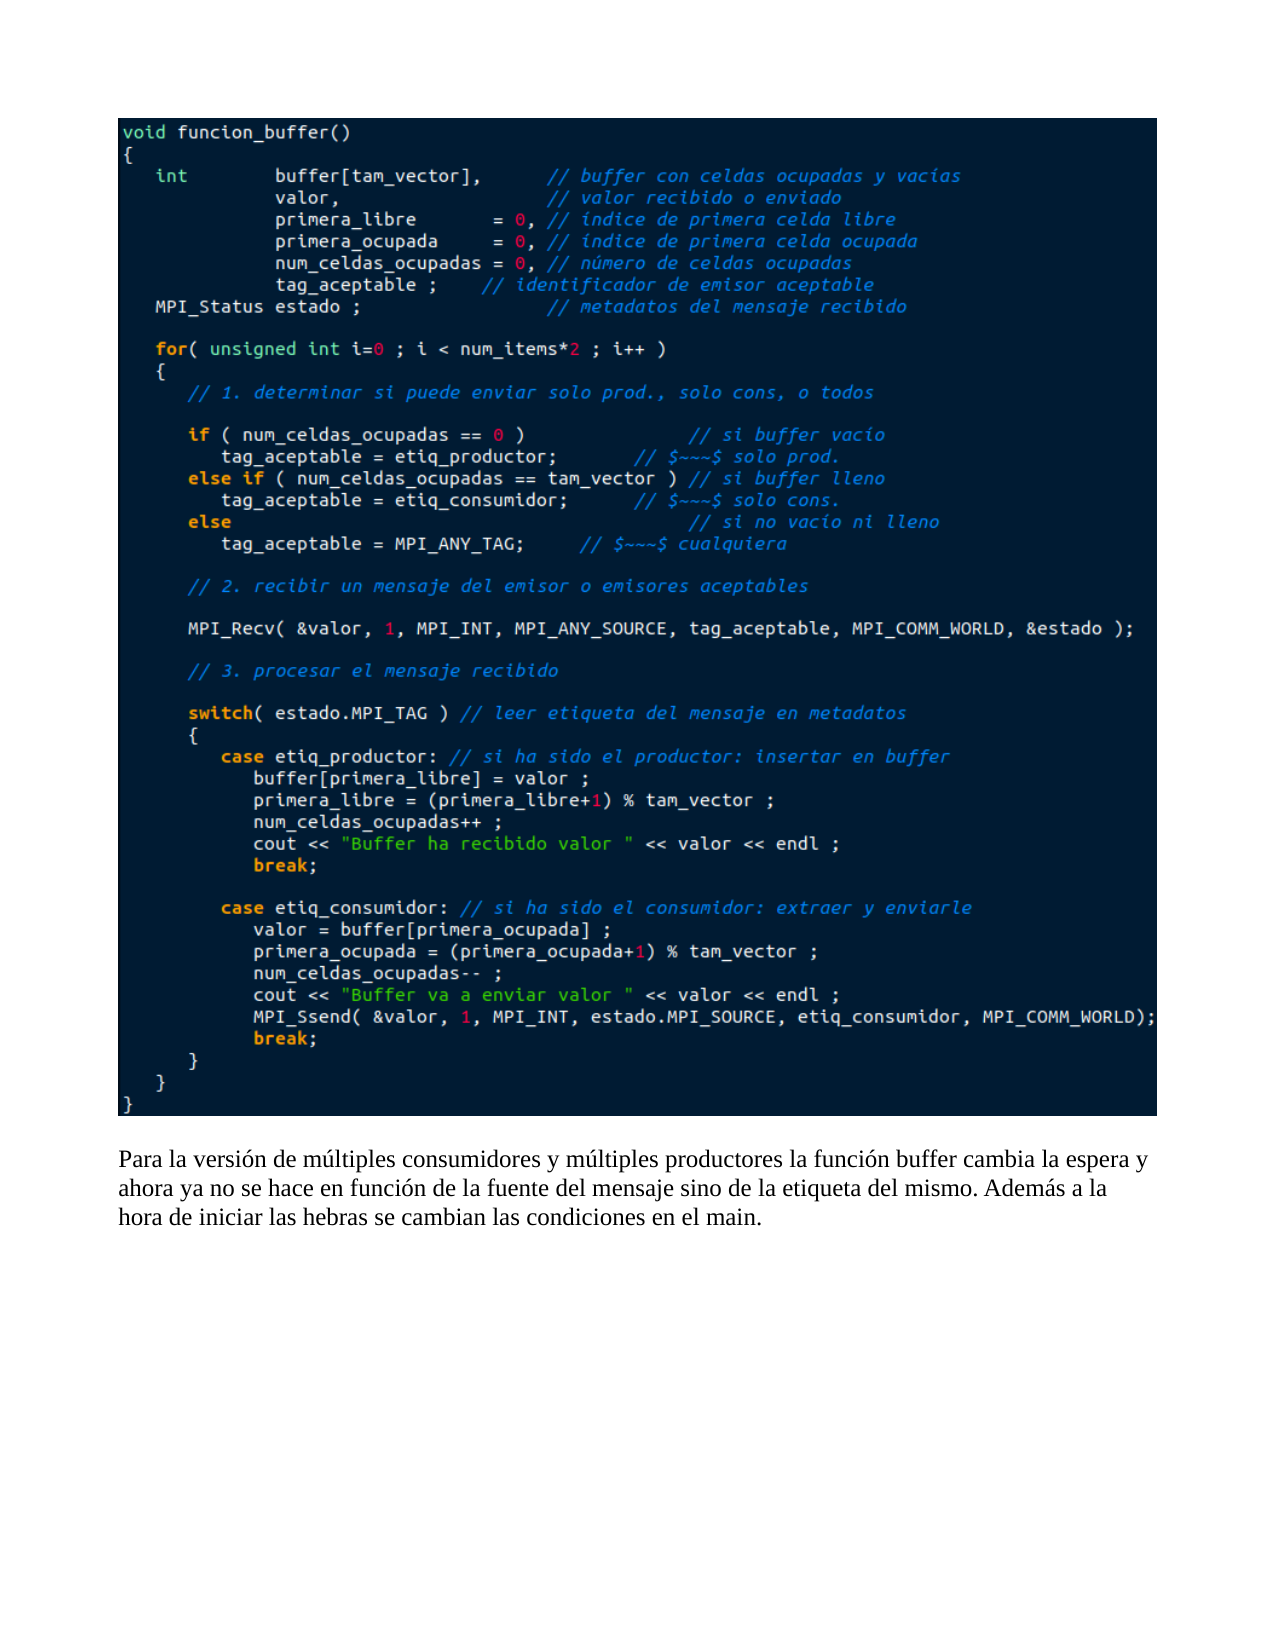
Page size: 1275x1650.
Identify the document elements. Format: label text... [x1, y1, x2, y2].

picture [118, 118, 1157, 1116]
text Para la versión de múltiples consumidores y múltiples productores la función buffer cambia la espera y ahora ya no se hace en función de la fuente del mensaje sino de la etiqueta del mismo. Además a la hora de iniciar las hebras se cambian las condiciones en el main. [118, 1144, 1157, 1231]
